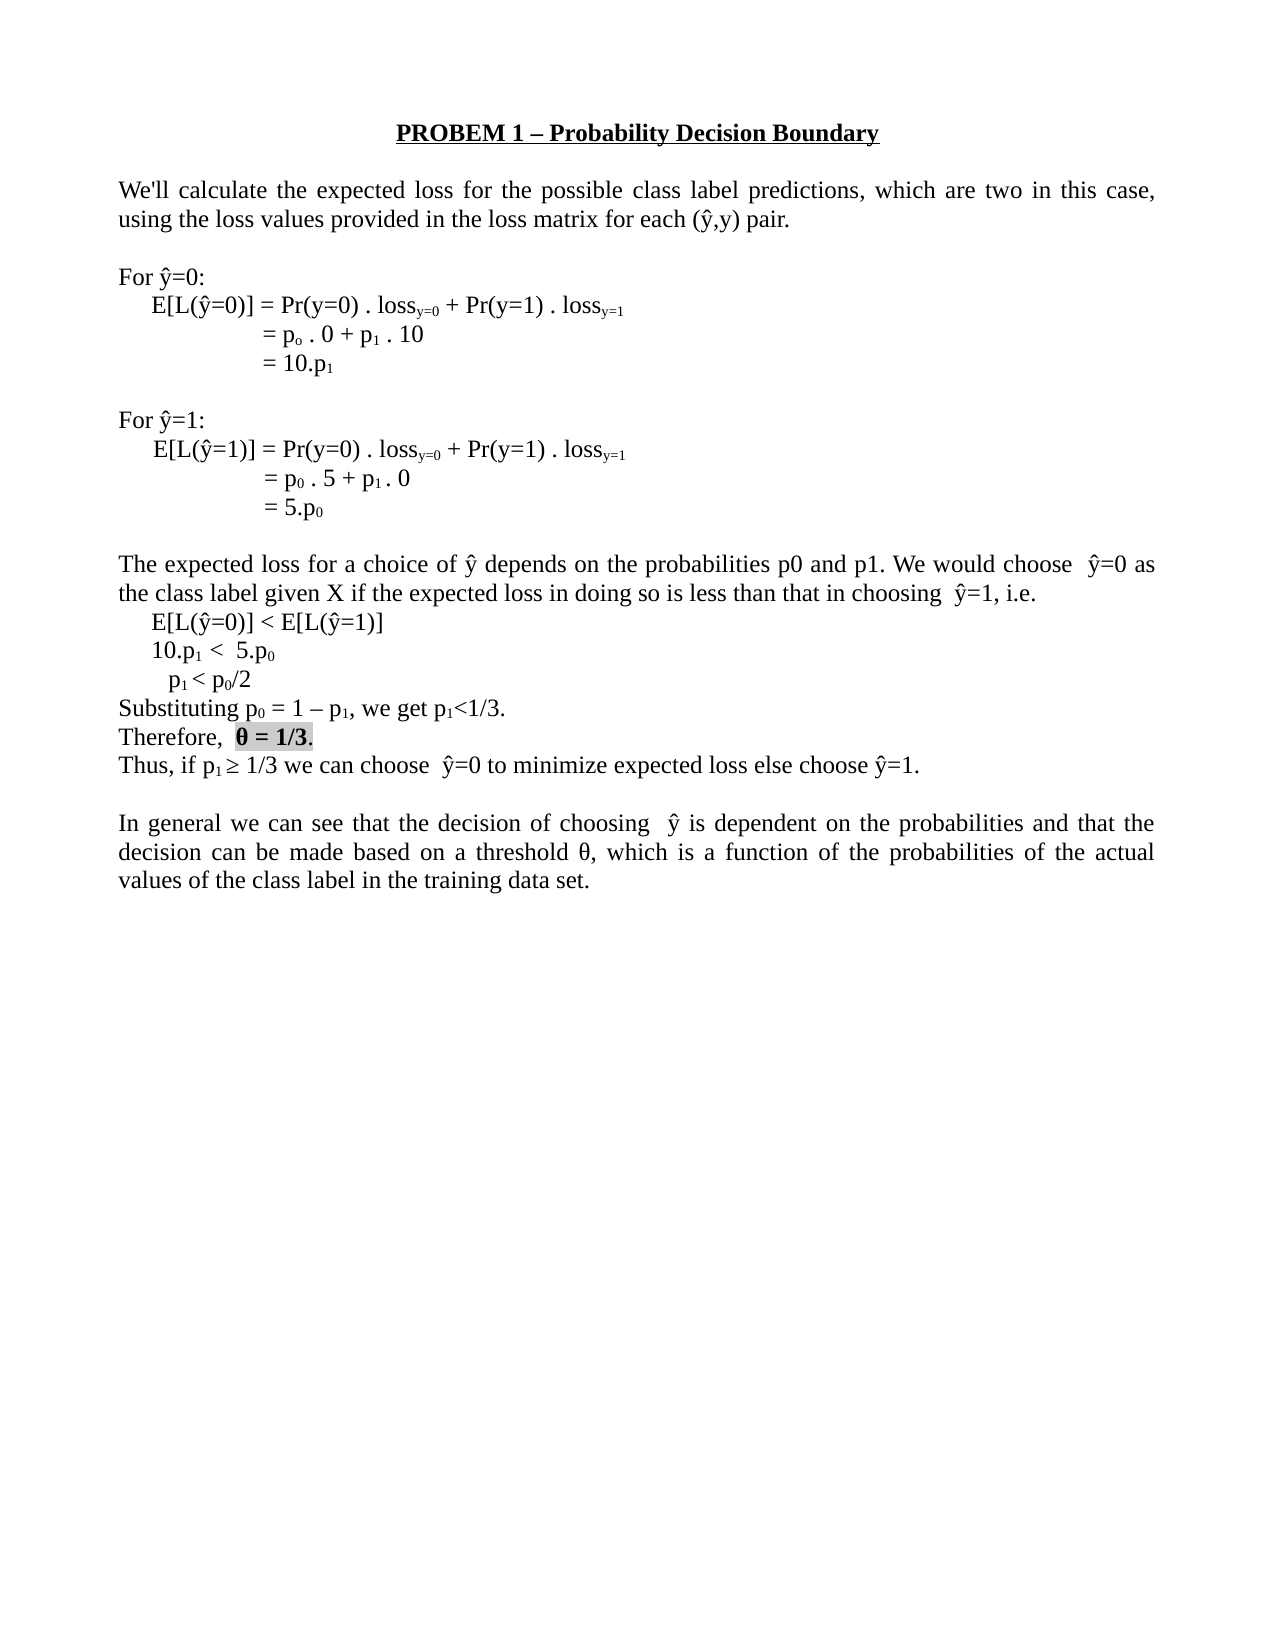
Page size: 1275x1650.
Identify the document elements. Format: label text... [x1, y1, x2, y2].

text E[L(ŷ=1)] = Pr(y=0) . lossy=0 + Pr(y=1) . lossy=1 [118, 434, 1157, 463]
text PROBEM 1 – Probability Decision Boundary [118, 118, 1157, 147]
text In general we can see that the decision of choosing ŷ is dependent on the probabilities and that the decision can be made based on a threshold θ, which is a function of the probabilities of the actual values of the class label in the training data set. [118, 808, 1157, 894]
text Thus, if p1 ≥ 1/3 we can choose ŷ=0 to minimize expected loss else choose ŷ=1. [118, 751, 1157, 779]
text Substituting p0 = 1 – p1, we get p1<1/3. [118, 693, 1157, 722]
text = 10.p1 [118, 348, 1157, 377]
text The expected loss for a choice of ŷ depends on the probabilities p0 and p1. We would choose ŷ=0 as the class label given X if the expected loss in doing so is less than that in choosing ŷ=1, i.e. [118, 549, 1157, 607]
text For ŷ=1: [118, 406, 1157, 434]
text E[L(ŷ=0)] = Pr(y=0) . lossy=0 + Pr(y=1) . lossy=1 [118, 291, 1157, 319]
text For ŷ=0: [118, 262, 1157, 291]
text E[L(ŷ=0)] < E[L(ŷ=1)] [118, 607, 1157, 636]
text p1 < p0/2 [118, 664, 1157, 693]
text = p0 . 5 + p1 . 0 [118, 463, 1157, 492]
text We'll calculate the expected loss for the possible class label predictions, which are two in this case, using the loss values provided in the loss matrix for each (ŷ,y) pair. [118, 176, 1157, 233]
text 10.p1 < 5.p0 [118, 636, 1157, 664]
text Therefore, θ = 1/3. [118, 722, 1157, 751]
text = po . 0 + p1 . 10 [118, 319, 1157, 348]
text = 5.p0 [118, 492, 1157, 521]
